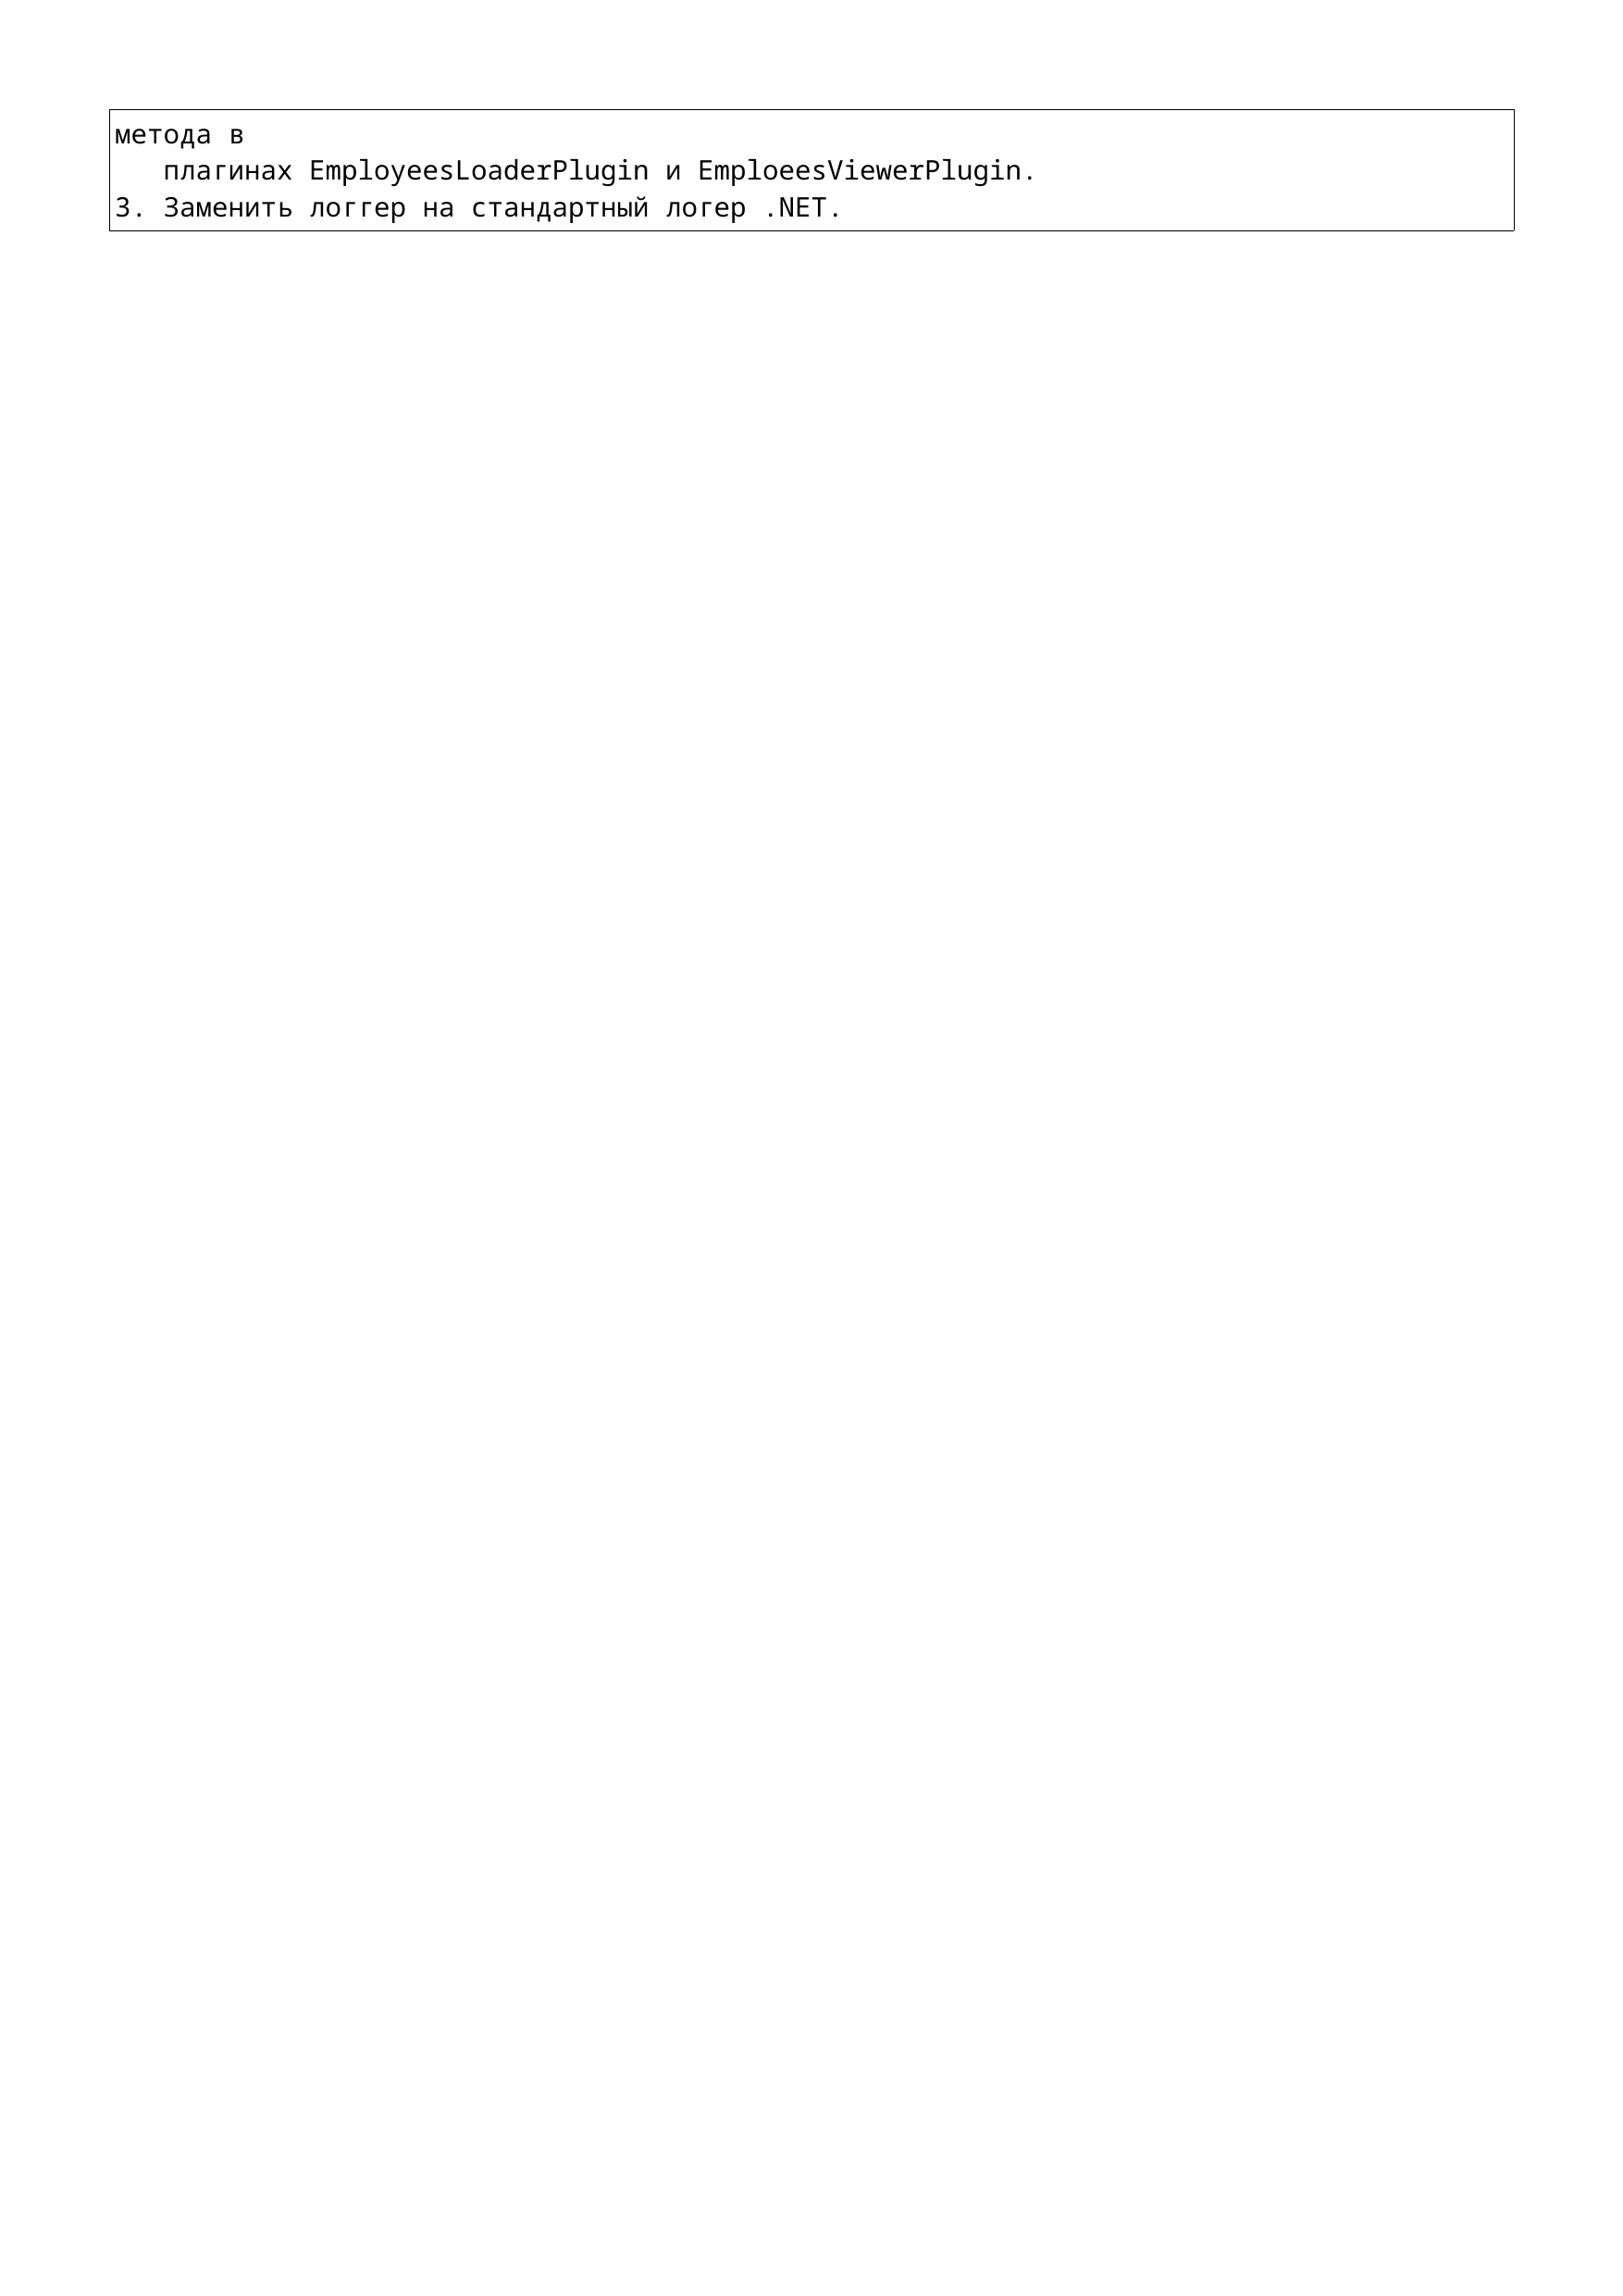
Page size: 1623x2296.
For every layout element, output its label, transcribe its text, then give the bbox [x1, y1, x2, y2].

table_header метода в плагинах EmployeesLoaderPlugin и EmploeesViewerPlugin. 3. Заменить логгер на стандартный логер .NET. [110, 110, 1514, 230]
